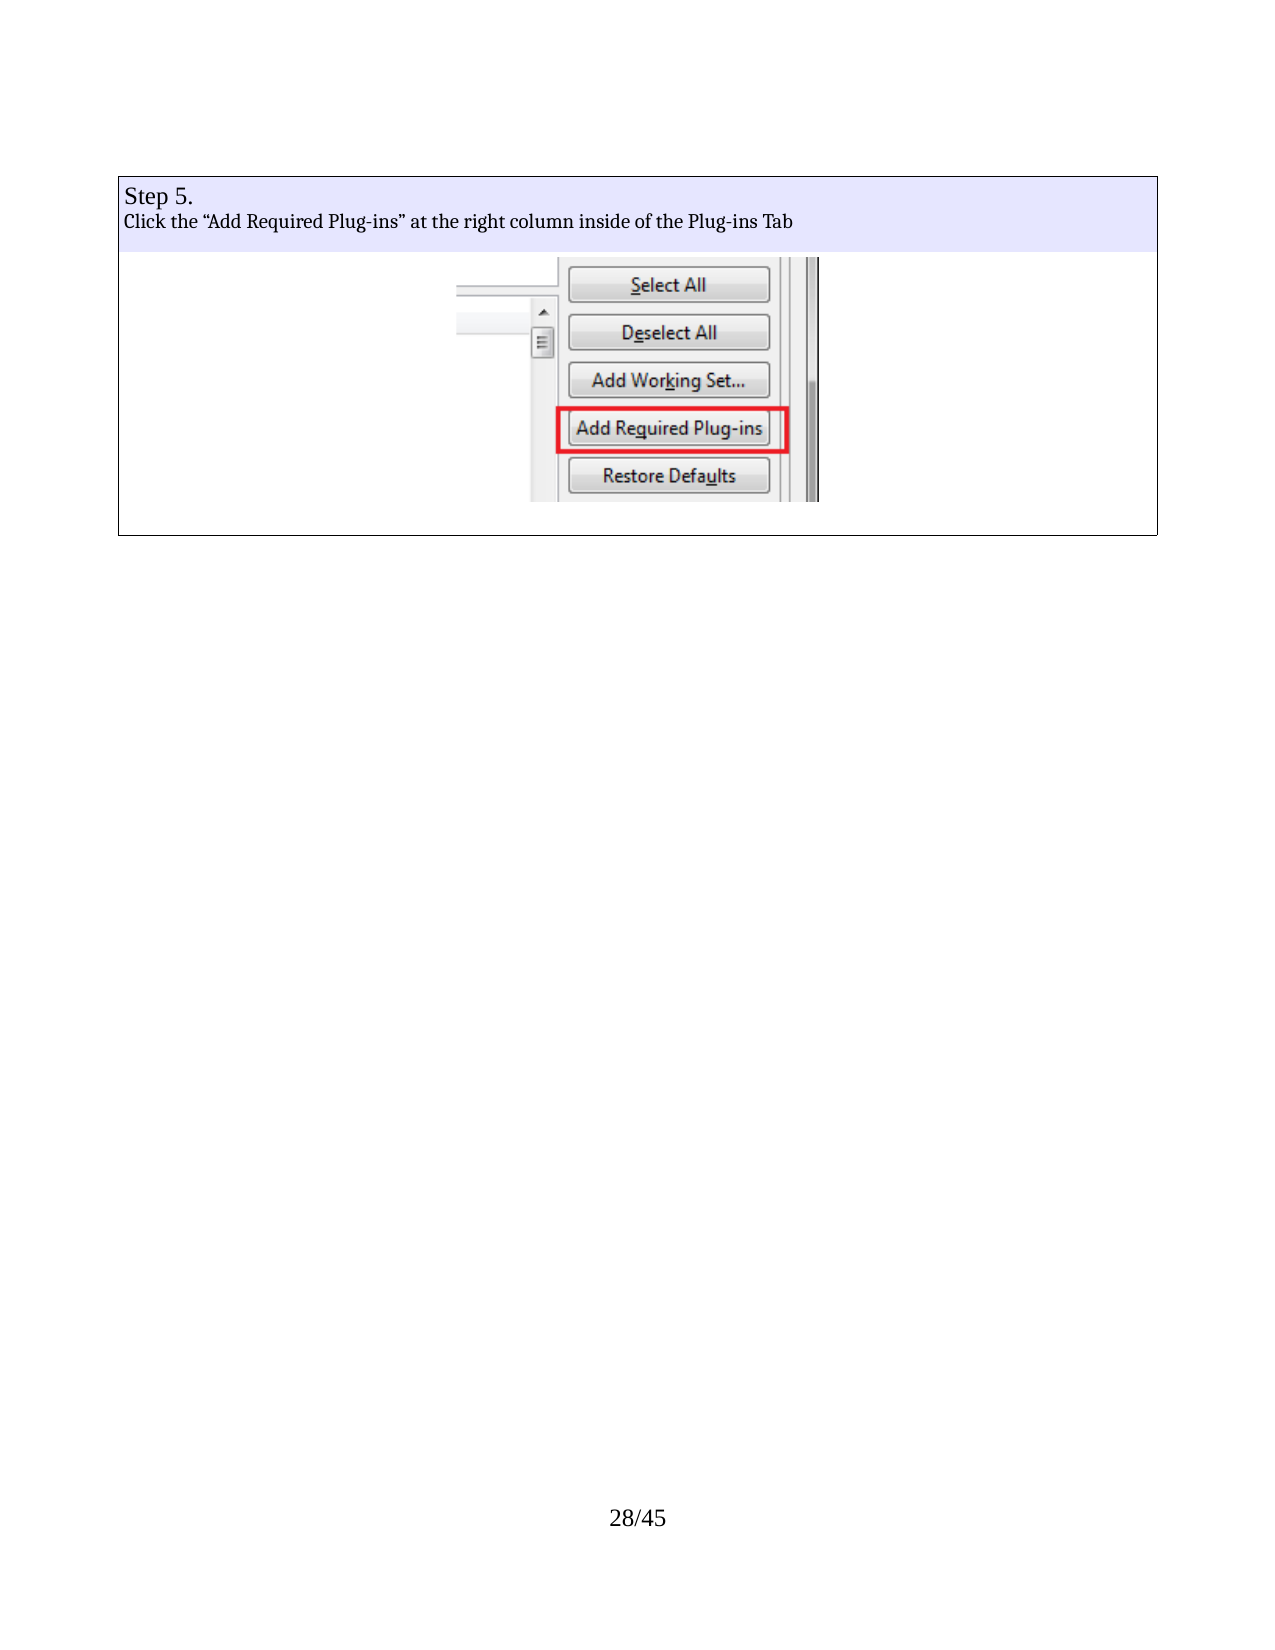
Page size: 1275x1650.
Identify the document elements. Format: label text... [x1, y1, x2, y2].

table_cell [119, 252, 1157, 535]
table_header Step 5. Click the “Add Required Plug-ins” at the right column inside of the Plug-ins Tab [119, 177, 1157, 252]
